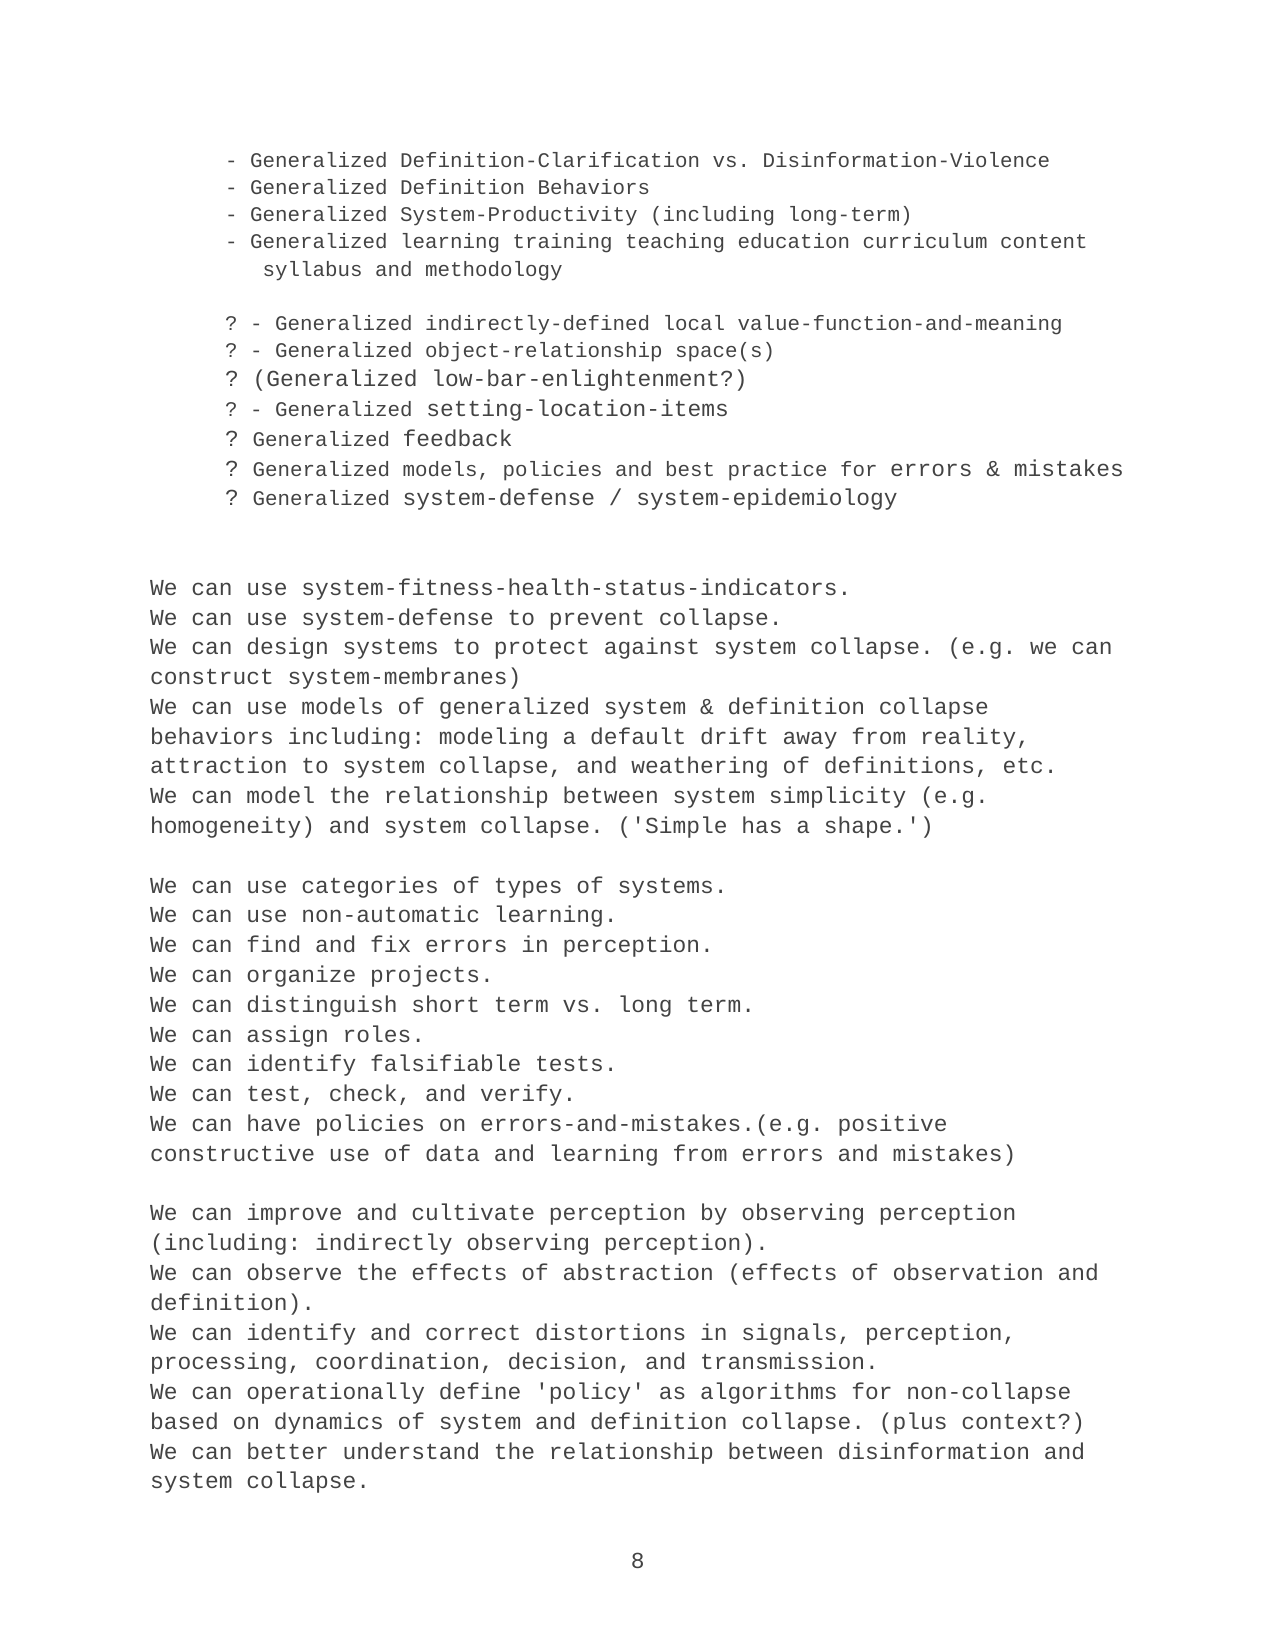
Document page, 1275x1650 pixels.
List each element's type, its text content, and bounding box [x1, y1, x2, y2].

text We can use categories of types of systems. [150, 874, 1125, 900]
text ? - Generalized indirectly-defined local value-function-and-meaning [225, 313, 1125, 337]
text We can identify falsifiable tests. [150, 1053, 1125, 1079]
text ? - Generalized setting-location-items [150, 397, 1125, 423]
text We can use non-automatic learning. [150, 904, 1125, 930]
text We can assign roles. [150, 1023, 1125, 1049]
text ? Generalized system-defense / system-epidemiology [150, 487, 1125, 513]
text We can better understand the relationship between disinformation and system collapse. [150, 1440, 1125, 1496]
text We can have policies on errors-and-mistakes.(e.g. positive constructive use of data and learning from errors and mistakes) [150, 1112, 1125, 1168]
text We can operationally define 'policy' as algorithms for non-collapse based on dynamics of system and definition collapse. (plus context?) [150, 1380, 1125, 1436]
text - Generalized System-Productivity (including long-term) [225, 204, 1125, 228]
text - Generalized Definition-Clarification vs. Disinformation-Violence [225, 150, 1125, 174]
text We can use system-defense to prevent collapse. [150, 606, 1125, 632]
text - Generalized learning training teaching education curriculum content [225, 232, 1125, 255]
text We can design systems to protect against system collapse. (e.g. we can construct system-membranes) [150, 636, 1125, 691]
text ? Generalized feedback [150, 427, 1125, 453]
text ? Generalized models, policies and best practice for errors & mistakes [150, 457, 1125, 483]
text - Generalized Definition Behaviors [225, 177, 1125, 201]
text We can observe the effects of abstraction (effects of observation and definition). [150, 1261, 1125, 1317]
text We can improve and cultivate perception by observing perception (including: indirectly observing perception). [150, 1202, 1125, 1257]
text We can identify and correct distortions in signals, perception, processing, coordination, decision, and transmission. [150, 1321, 1125, 1377]
text We can distinguish short term vs. long term. [150, 993, 1125, 1019]
text ? (Generalized low-bar-enlightenment?) [150, 367, 1125, 393]
text syllabus and methodology [225, 259, 1125, 282]
text We can find and fix errors in perception. [150, 933, 1125, 959]
text ? - Generalized object-relationship space(s) [225, 340, 1125, 364]
text We can test, check, and verify. [150, 1082, 1125, 1108]
text We can use system-fitness-health-status-indicators. [150, 576, 1125, 602]
text We can organize projects. [150, 963, 1125, 989]
text We can model the relationship between system simplicity (e.g. homogeneity) and system collapse. ('Simple has a shape.') [150, 784, 1125, 840]
text We can use models of generalized system & definition collapse behaviors including: modeling a default drift away from reality, attraction to system collapse, and weathering of definitions, etc. [150, 695, 1125, 781]
